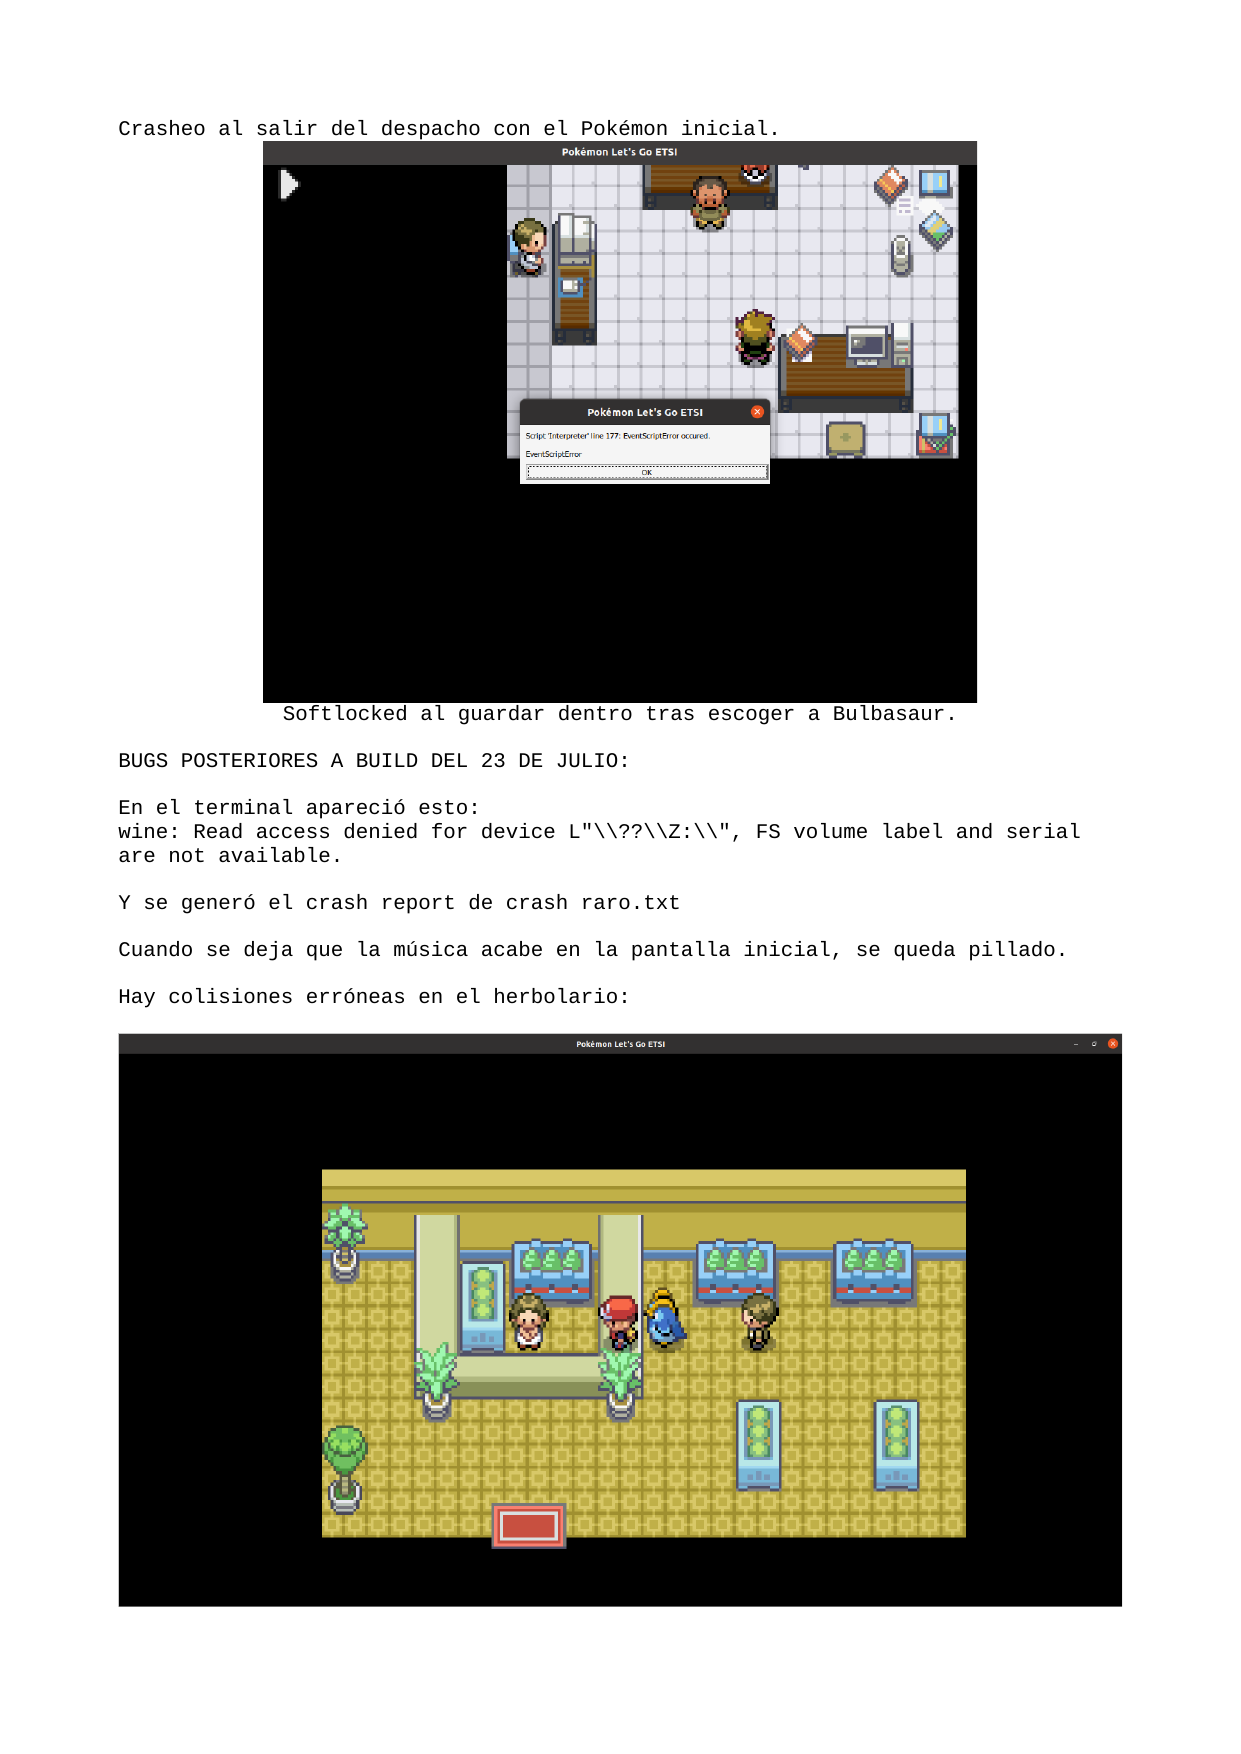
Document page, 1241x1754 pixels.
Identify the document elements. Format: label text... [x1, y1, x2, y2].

text wine: Read access denied for device L"\\??\\Z:\\", FS volume label and serial are not available. [118, 821, 1122, 892]
text Hay colisiones erróneas en el herbolario: [118, 987, 1122, 1010]
text Crasheo al salir del despacho con el Pokémon inicial. [118, 118, 1122, 142]
text BUGS POSTERIORES A BUILD DEL 23 DE JULIO: [118, 750, 1122, 774]
text Cuando se deja que la música acabe en la pantalla inicial, se queda pillado. [118, 939, 1122, 963]
picture [118, 1033, 1123, 1607]
text En el terminal apareció esto: [118, 774, 1122, 821]
text Y se generó el crash report de crash raro.txt [118, 892, 1122, 916]
picture [263, 141, 978, 703]
text Softlocked al guardar dentro tras escoger a Bulbasaur. [118, 142, 1122, 726]
